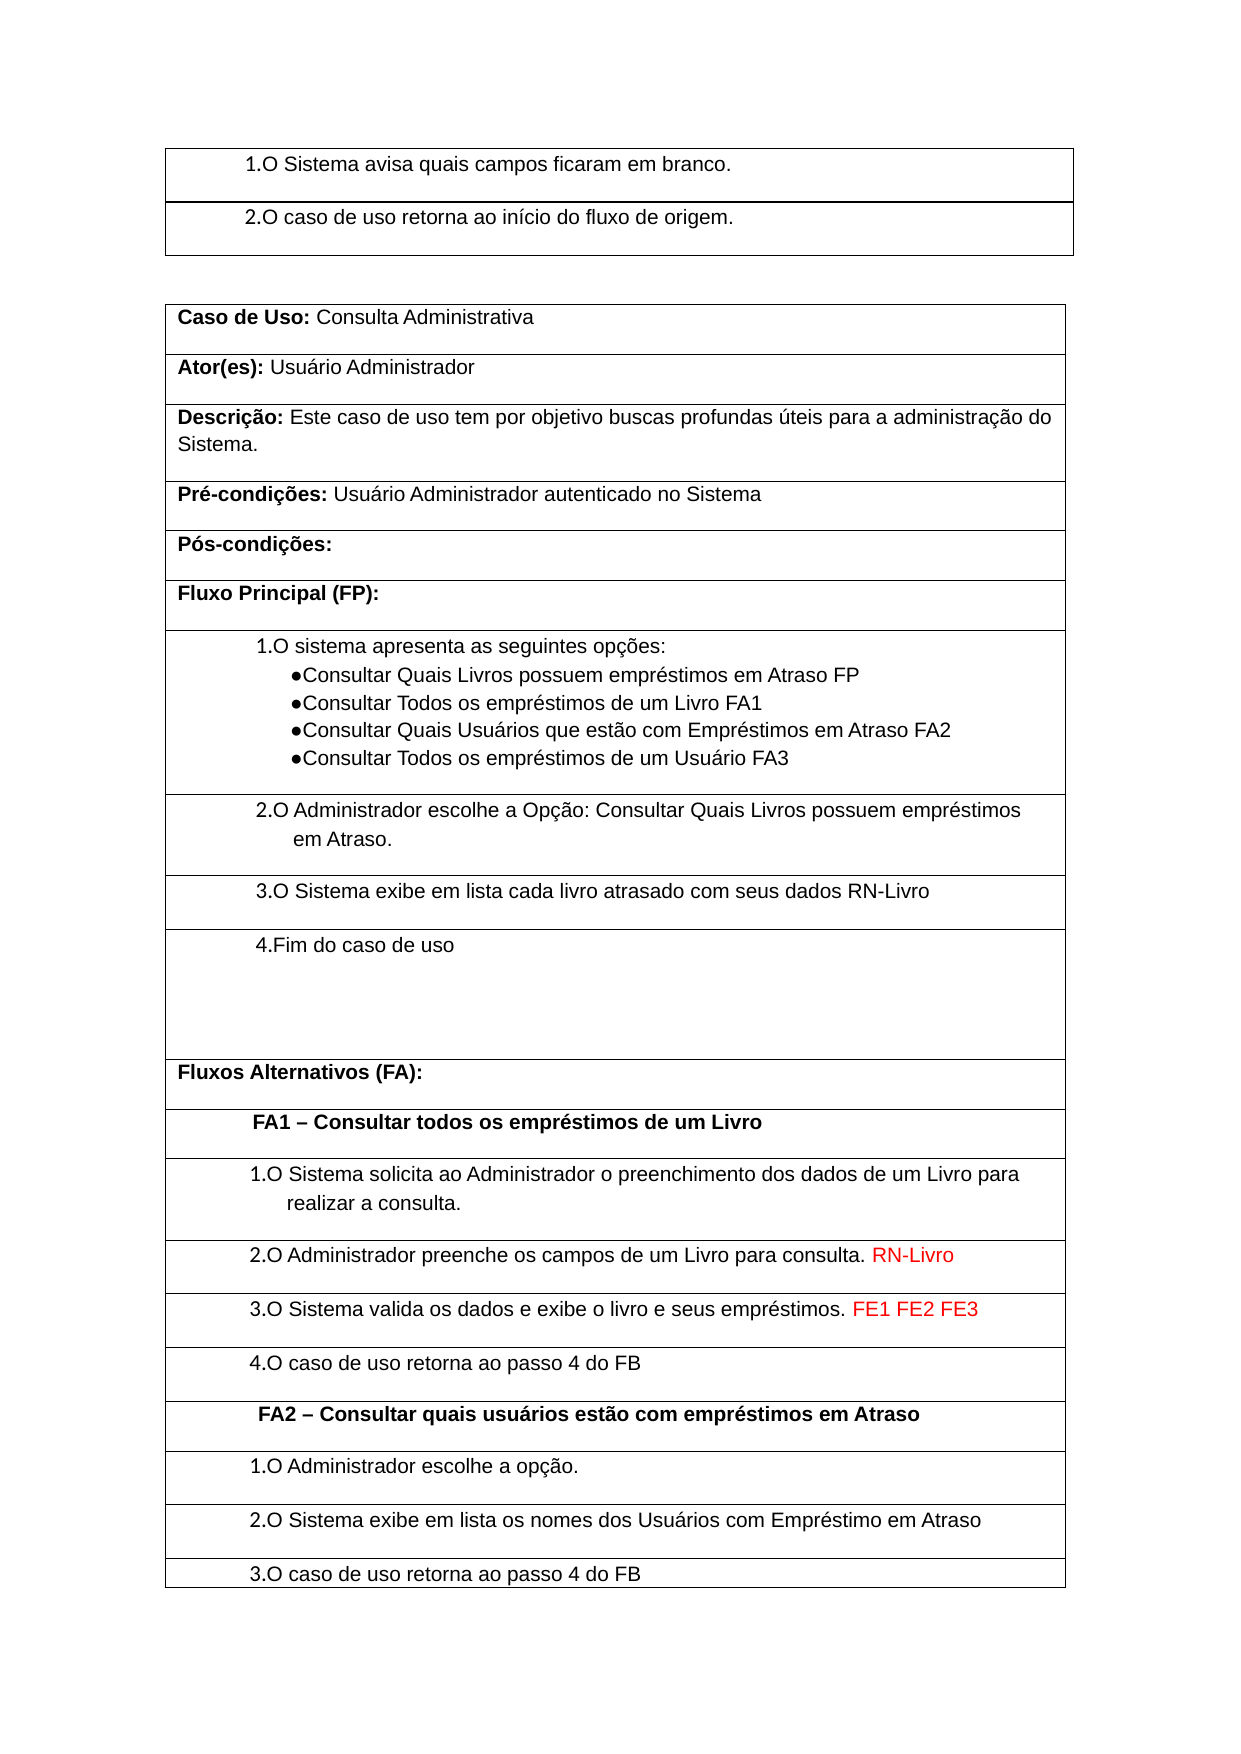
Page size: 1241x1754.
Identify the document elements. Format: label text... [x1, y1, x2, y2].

table_cell O Administrador preenche os campos de um Livro para consulta. RN-Livro [166, 1241, 1065, 1293]
table_cell Pré-condições: Usuário Administrador autenticado no Sistema [166, 482, 1065, 530]
table_header Caso de Uso: Consulta Administrativa [166, 305, 1065, 354]
table_cell O caso de uso retorna ao passo 4 do FB [166, 1559, 1065, 1587]
table_cell O caso de uso retorna ao início do fluxo de origem. [166, 203, 1073, 255]
table_cell Descrição: Este caso de uso tem por objetivo buscas profundas úteis para a administração do Sistema. [166, 405, 1065, 481]
table_cell O Sistema exibe em lista cada livro atrasado com seus dados RN-Livro [166, 876, 1065, 929]
table_cell O Sistema avisa quais campos ficaram em branco. [166, 149, 1073, 201]
table_cell Ator(es): Usuário Administrador [166, 355, 1065, 403]
table_cell Pós-condições: [166, 531, 1065, 580]
table_cell O Administrador escolhe a opção. [166, 1452, 1065, 1504]
table_cell Fluxo Principal (FP): [166, 581, 1065, 630]
table_cell Fluxos Alternativos (FA): [166, 1060, 1065, 1109]
table_cell FA1 – Consultar todos os empréstimos de um Livro [166, 1110, 1065, 1158]
table_cell O caso de uso retorna ao passo 4 do FB [166, 1348, 1065, 1401]
table_cell Fim do caso de uso [166, 930, 1065, 1059]
table_cell O Administrador escolhe a Opção: Consultar Quais Livros possuem empréstimos em Atraso. [166, 795, 1065, 875]
table_cell O sistema apresenta as seguintes opções: Consultar Quais Livros possuem empréstimos em Atraso FP Consultar Todos os empréstimos de um Livro FA1 Consultar Quais Usuários que estão com Empréstimos em Atraso FA2 Consultar Todos os empréstimos de um Usuário FA3 [166, 631, 1065, 794]
table_cell O Sistema exibe em lista os nomes dos Usuários com Empréstimo em Atraso [166, 1505, 1065, 1558]
table_cell O Sistema solicita ao Administrador o preenchimento dos dados de um Livro para realizar a consulta. [166, 1159, 1065, 1239]
table_cell O Sistema valida os dados e exibe o livro e seus empréstimos. FE1 FE2 FE3 [166, 1294, 1065, 1347]
table_cell FA2 – Consultar quais usuários estão com empréstimos em Atraso [166, 1402, 1065, 1451]
